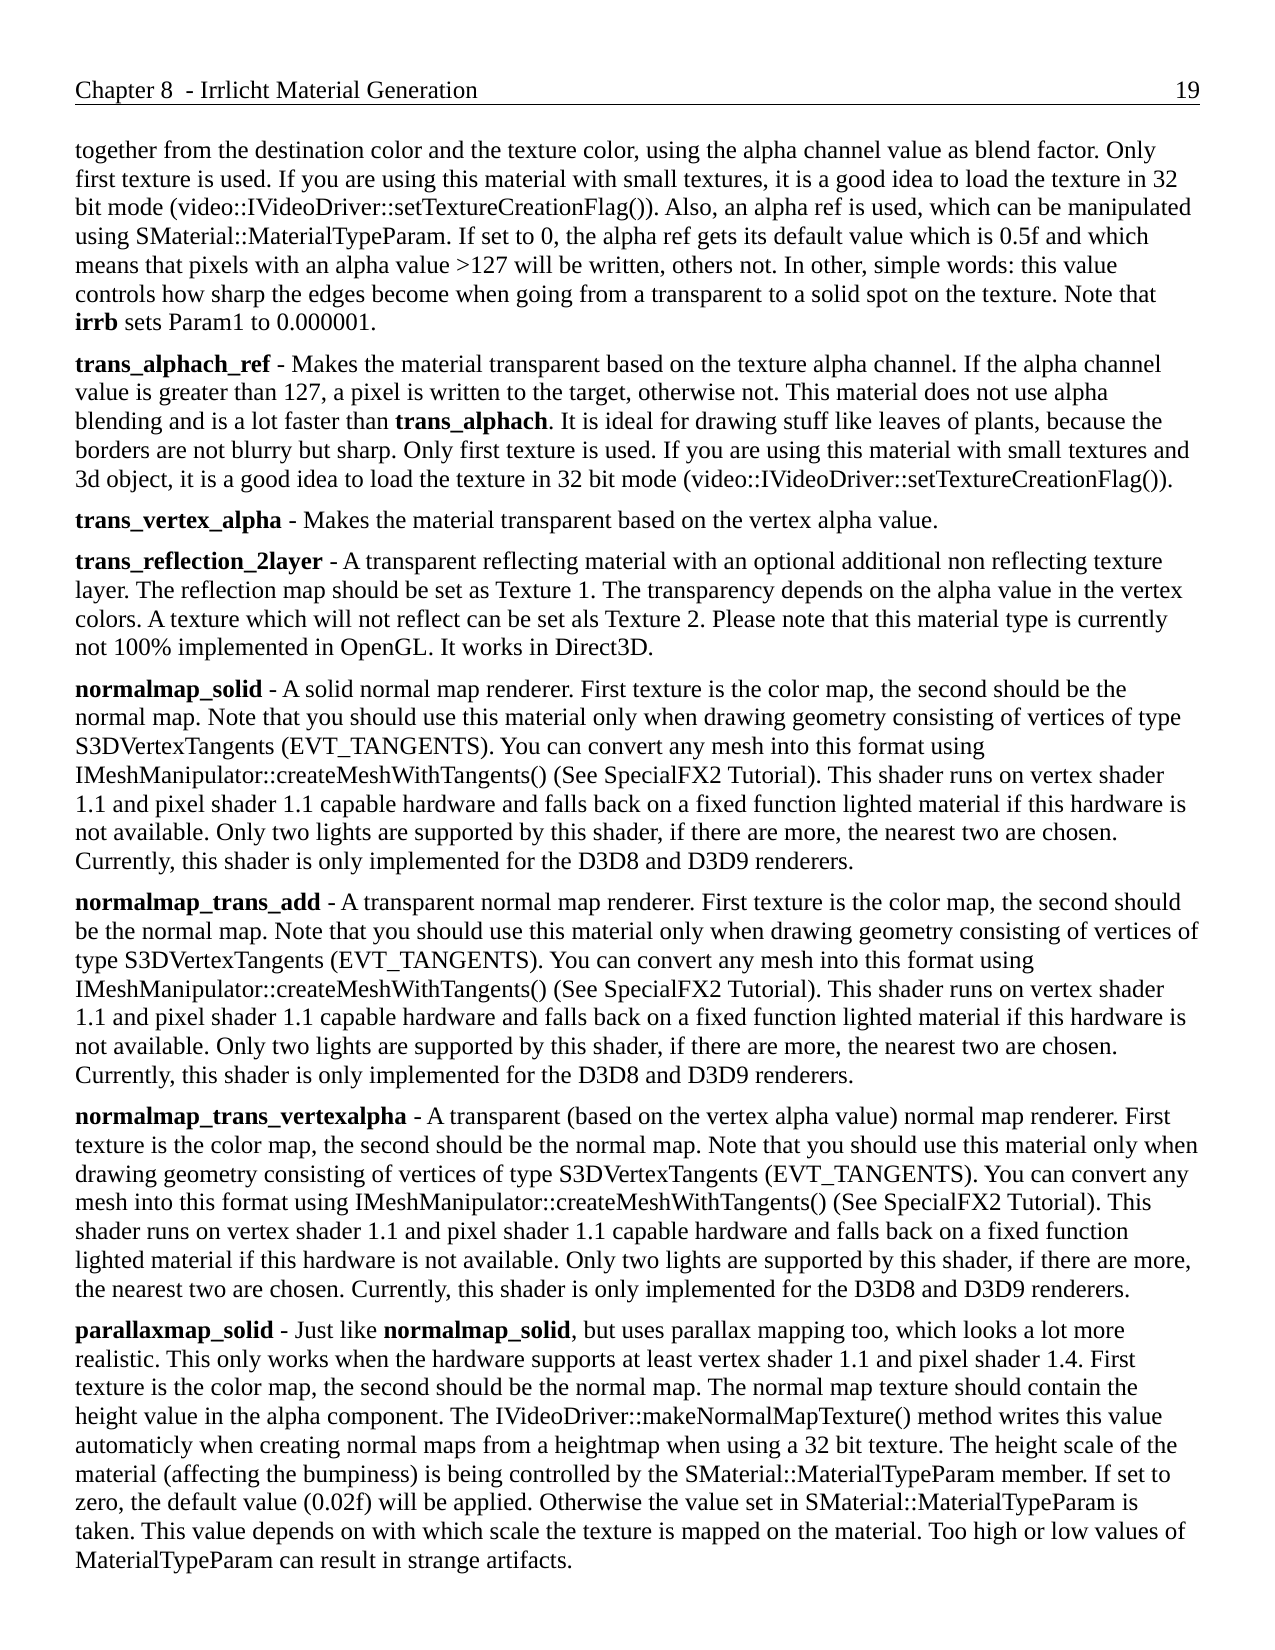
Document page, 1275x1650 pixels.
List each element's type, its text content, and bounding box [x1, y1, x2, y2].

text normalmap_trans_vertexalpha - A transparent (based on the vertex alpha value) normal map renderer. First texture is the color map, the second should be the normal map. Note that you should use this material only when drawing geometry consisting of vertices of type S3DVertexTangents (EVT_TANGENTS). You can convert any mesh into this format using IMeshManipulator::createMeshWithTangents() (See SpecialFX2 Tutorial). This shader runs on vertex shader 1.1 and pixel shader 1.1 capable hardware and falls back on a fixed function lighted material if this hardware is not available. Only two lights are supported by this shader, if there are more, the nearest two are chosen. Currently, this shader is only implemented for the D3D8 and D3D9 renderers. [75, 1101, 1200, 1302]
text trans_vertex_alpha - Makes the material transparent based on the vertex alpha value. [75, 505, 1200, 534]
text together from the destination color and the texture color, using the alpha channel value as blend factor. Only first texture is used. If you are using this material with small textures, it is a good idea to load the texture in 32 bit mode (video::IVideoDriver::setTextureCreationFlag()). Also, an alpha ref is used, which can be manipulated using SMaterial::MaterialTypeParam. If set to 0, the alpha ref gets its default value which is 0.5f and which means that pixels with an alpha value >127 will be written, others not. In other, simple words: this value controls how sharp the edges become when going from a transparent to a solid spot on the texture. Note that irrb sets Param1 to 0.000001. [75, 135, 1200, 336]
text trans_reflection_2layer - A transparent reflecting material with an optional additional non reflecting texture layer. The reflection map should be set as Texture 1. The transparency depends on the alpha value in the vertex colors. A texture which will not reflect can be set als Texture 2. Please note that this material type is currently not 100% implemented in OpenGL. It works in Direct3D. [75, 546, 1200, 661]
text normalmap_trans_add - A transparent normal map renderer. First texture is the color map, the second should be the normal map. Note that you should use this material only when drawing geometry consisting of vertices of type S3DVertexTangents (EVT_TANGENTS). You can convert any mesh into this format using IMeshManipulator::createMeshWithTangents() (See SpecialFX2 Tutorial). This shader runs on vertex shader 1.1 and pixel shader 1.1 capable hardware and falls back on a fixed function lighted material if this hardware is not available. Only two lights are supported by this shader, if there are more, the nearest two are chosen. Currently, this shader is only implemented for the D3D8 and D3D9 renderers. [75, 887, 1200, 1089]
text trans_alphach_ref - Makes the material transparent based on the texture alpha channel. If the alpha channel value is greater than 127, a pixel is written to the target, otherwise not. This material does not use alpha blending and is a lot faster than trans_alphach. It is ideal for drawing stuff like leaves of plants, because the borders are not blurry but sharp. Only first texture is used. If you are using this material with small textures and 3d object, it is a good idea to load the texture in 32 bit mode (video::IVideoDriver::setTextureCreationFlag()). [75, 349, 1200, 492]
text normalmap_solid - A solid normal map renderer. First texture is the color map, the second should be the normal map. Note that you should use this material only when drawing geometry consisting of vertices of type S3DVertexTangents (EVT_TANGENTS). You can convert any mesh into this format using IMeshManipulator::createMeshWithTangents() (See SpecialFX2 Tutorial). This shader runs on vertex shader 1.1 and pixel shader 1.1 capable hardware and falls back on a fixed function lighted material if this hardware is not available. Only two lights are supported by this shader, if there are more, the nearest two are chosen. Currently, this shader is only implemented for the D3D8 and D3D9 renderers. [75, 674, 1200, 875]
text parallaxmap_solid - Just like normalmap_solid, but uses parallax mapping too, which looks a lot more realistic. This only works when the hardware supports at least vertex shader 1.1 and pixel shader 1.4. First texture is the color map, the second should be the normal map. The normal map texture should contain the height value in the alpha component. The IVideoDriver::makeNormalMapTexture() method writes this value automaticly when creating normal maps from a heightmap when using a 32 bit texture. The height scale of the material (affecting the bumpiness) is being controlled by the SMaterial::MaterialTypeParam member. If set to zero, the default value (0.02f) will be applied. Otherwise the value set in SMaterial::MaterialTypeParam is taken. This value depends on with which scale the texture is mapped on the material. Too high or low values of MaterialTypeParam can result in strange artifacts. [75, 1315, 1200, 1574]
